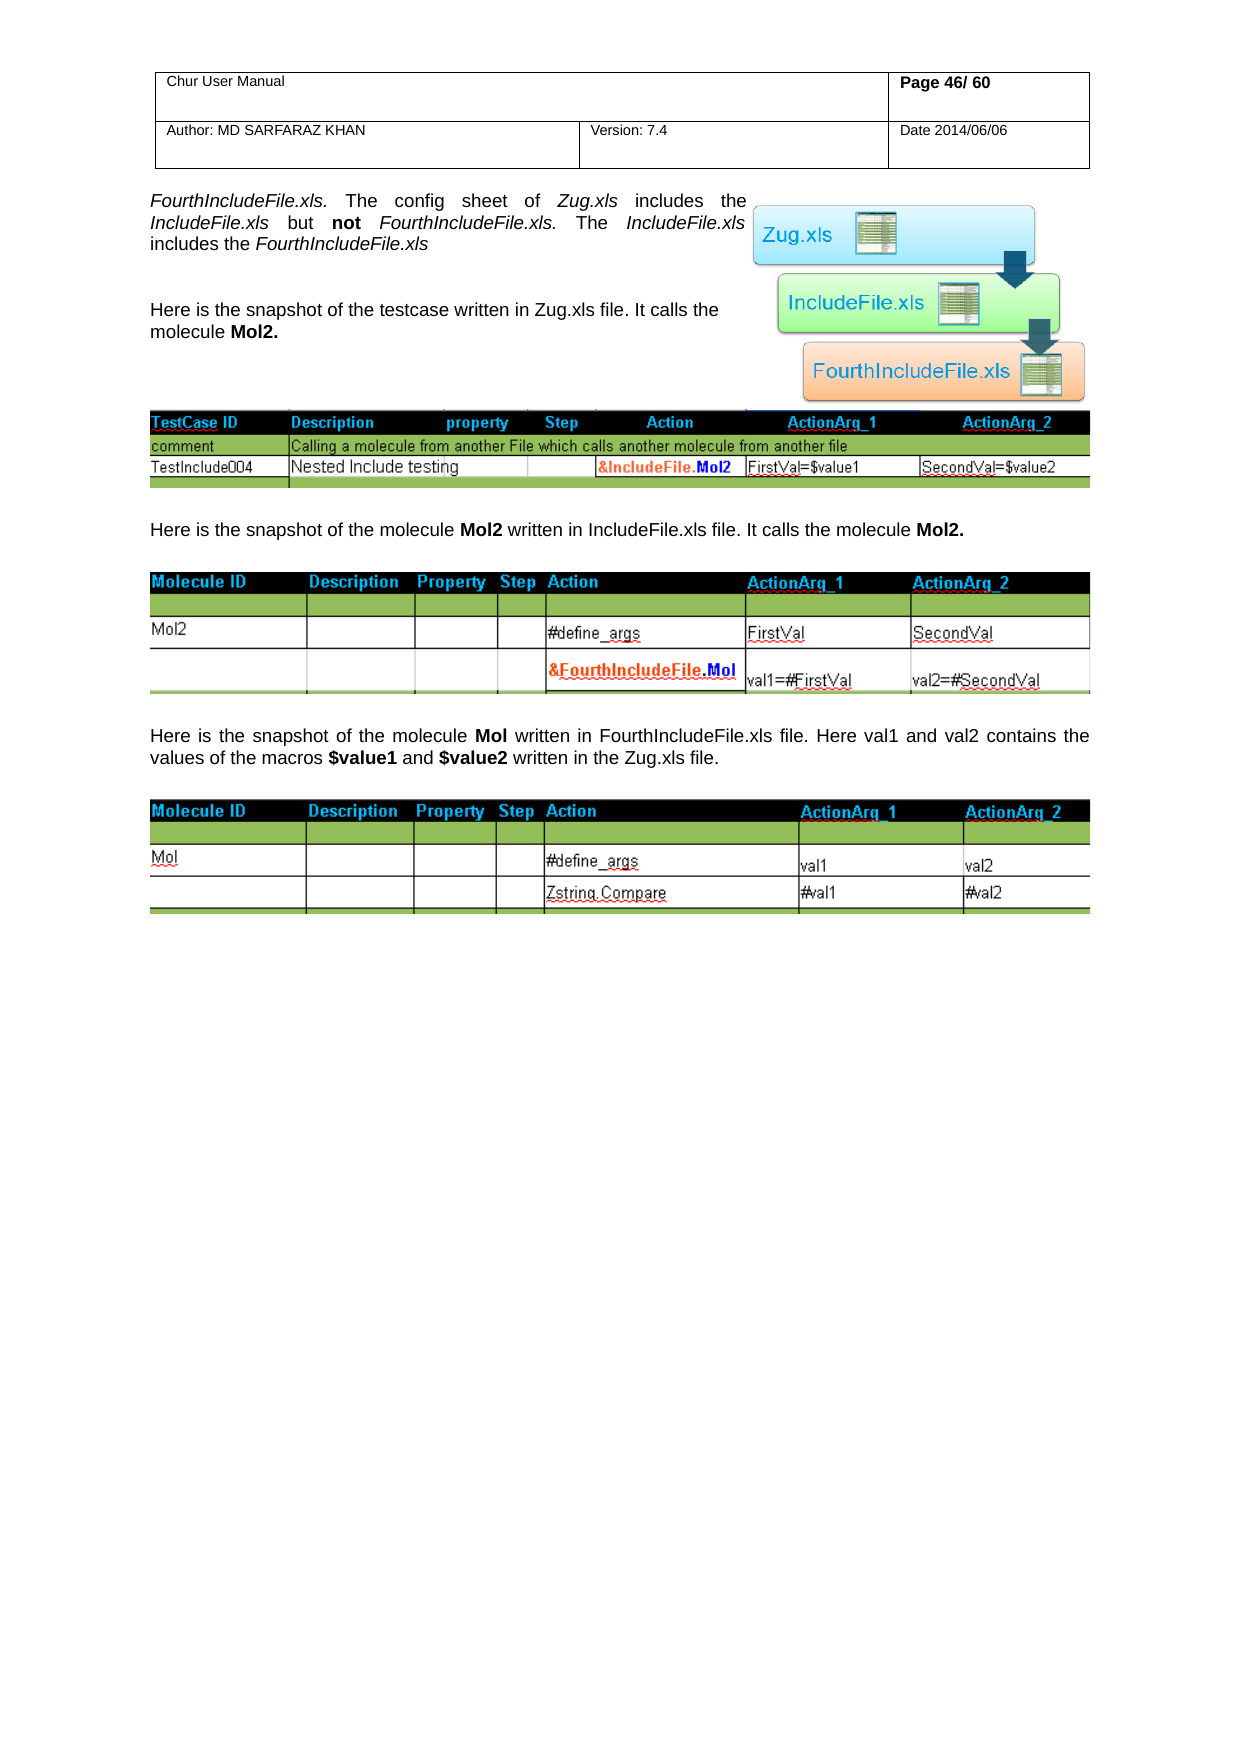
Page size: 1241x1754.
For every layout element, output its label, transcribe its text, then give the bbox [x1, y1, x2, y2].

picture [150, 572, 1091, 694]
picture [150, 190, 1092, 488]
text FourthIncludeFile.xls. The config sheet of Zug.xls includes the IncludeFile.xls but not FourthIncludeFile.xls. The IncludeFile.xls includes the FourthIncludeFile.xls [150, 190, 746, 255]
text Here is the snapshot of the molecule Mol written in FourthIncludeFile.xls file. Here val1 and val2 contains the values of the macros $value1 and $value2 written in the Zug.xls file. [150, 725, 1090, 768]
text Here is the snapshot of the molecule Mol2 written in IncludeFile.xls file. It calls the molecule Mol2. [150, 519, 1090, 541]
text Here is the snapshot of the testcase written in Zug.xls file. It calls the molecule Mol2. [150, 299, 746, 342]
picture [150, 799, 1091, 914]
